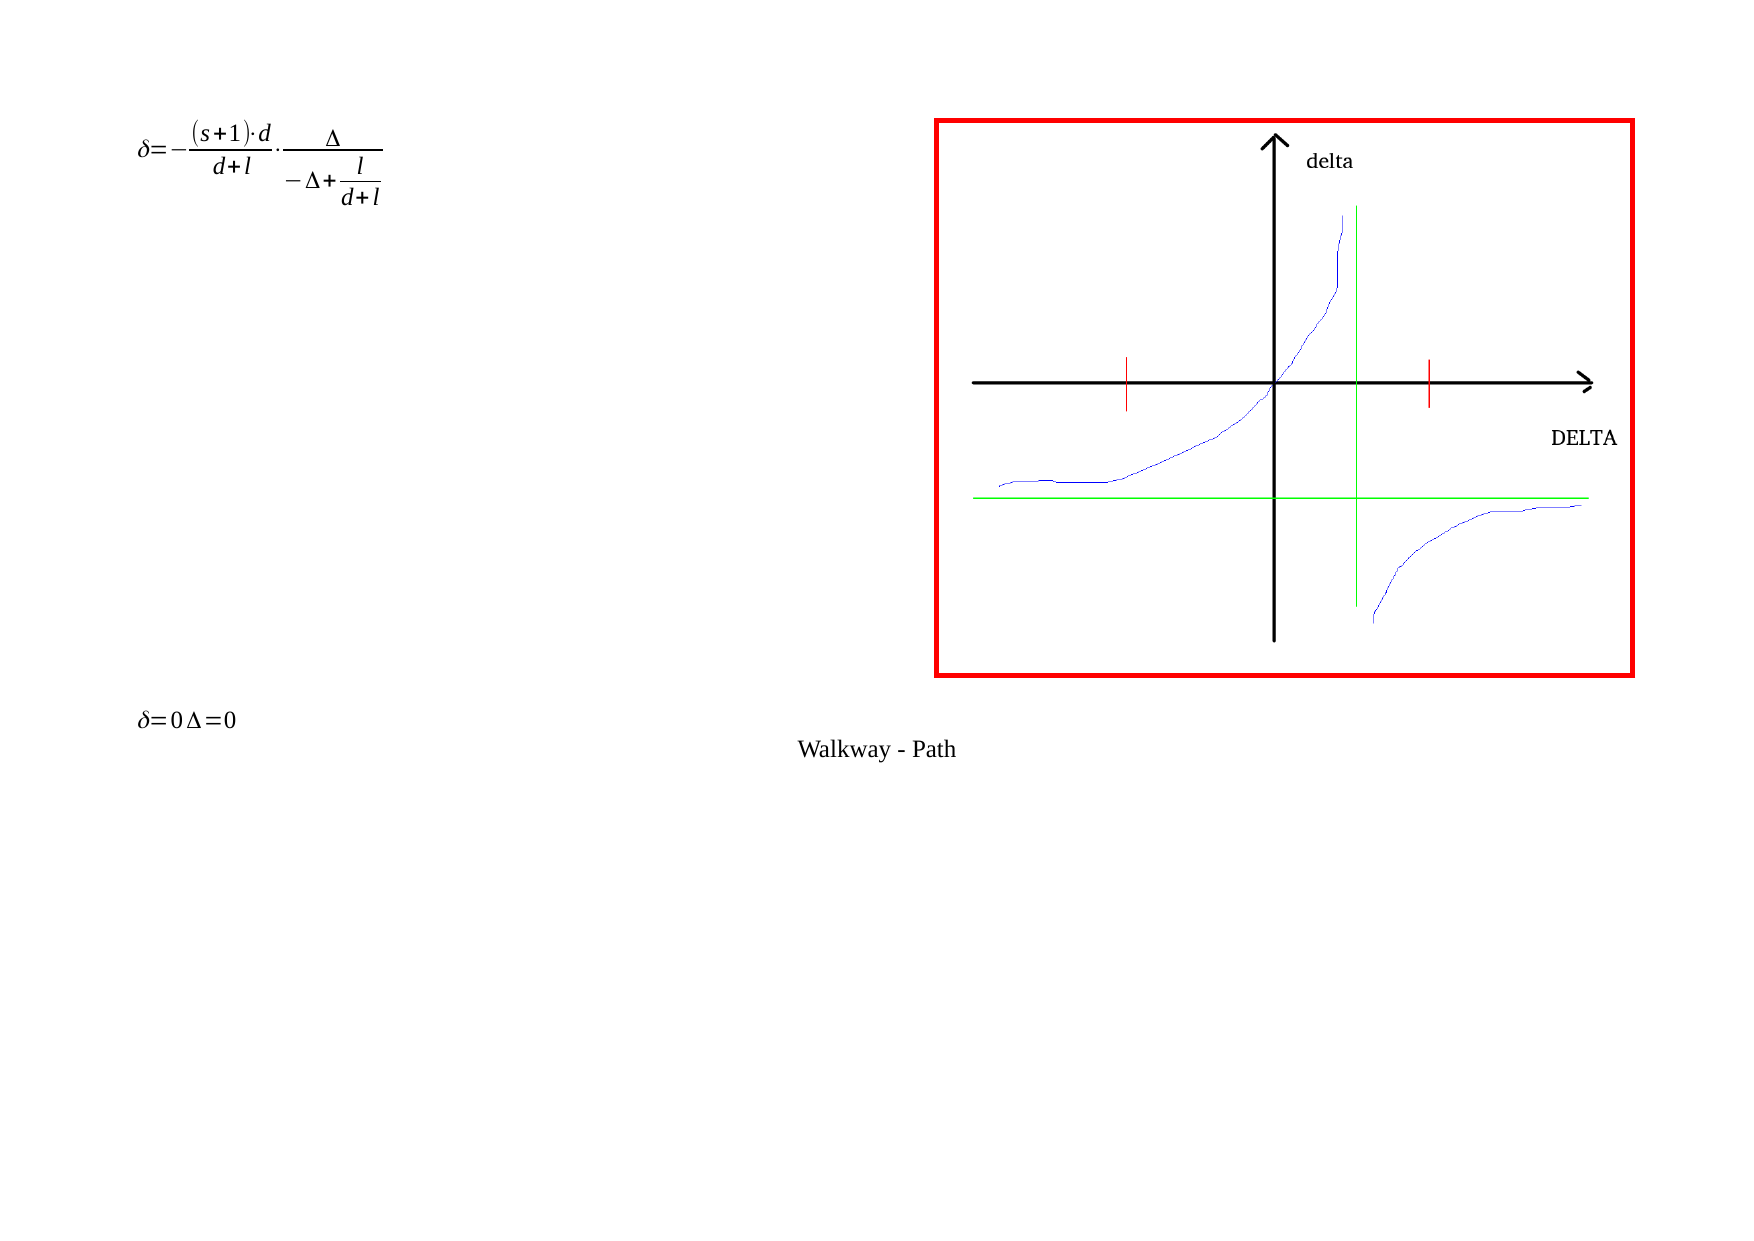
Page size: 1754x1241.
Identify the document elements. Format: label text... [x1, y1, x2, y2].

table_cell [934, 678, 1635, 706]
table_cell Walkway - Path [118, 734, 1635, 763]
table_cell [118, 706, 1635, 734]
table_cell [939, 123, 1630, 673]
picture [942, 126, 1628, 670]
table_cell [118, 118, 934, 706]
